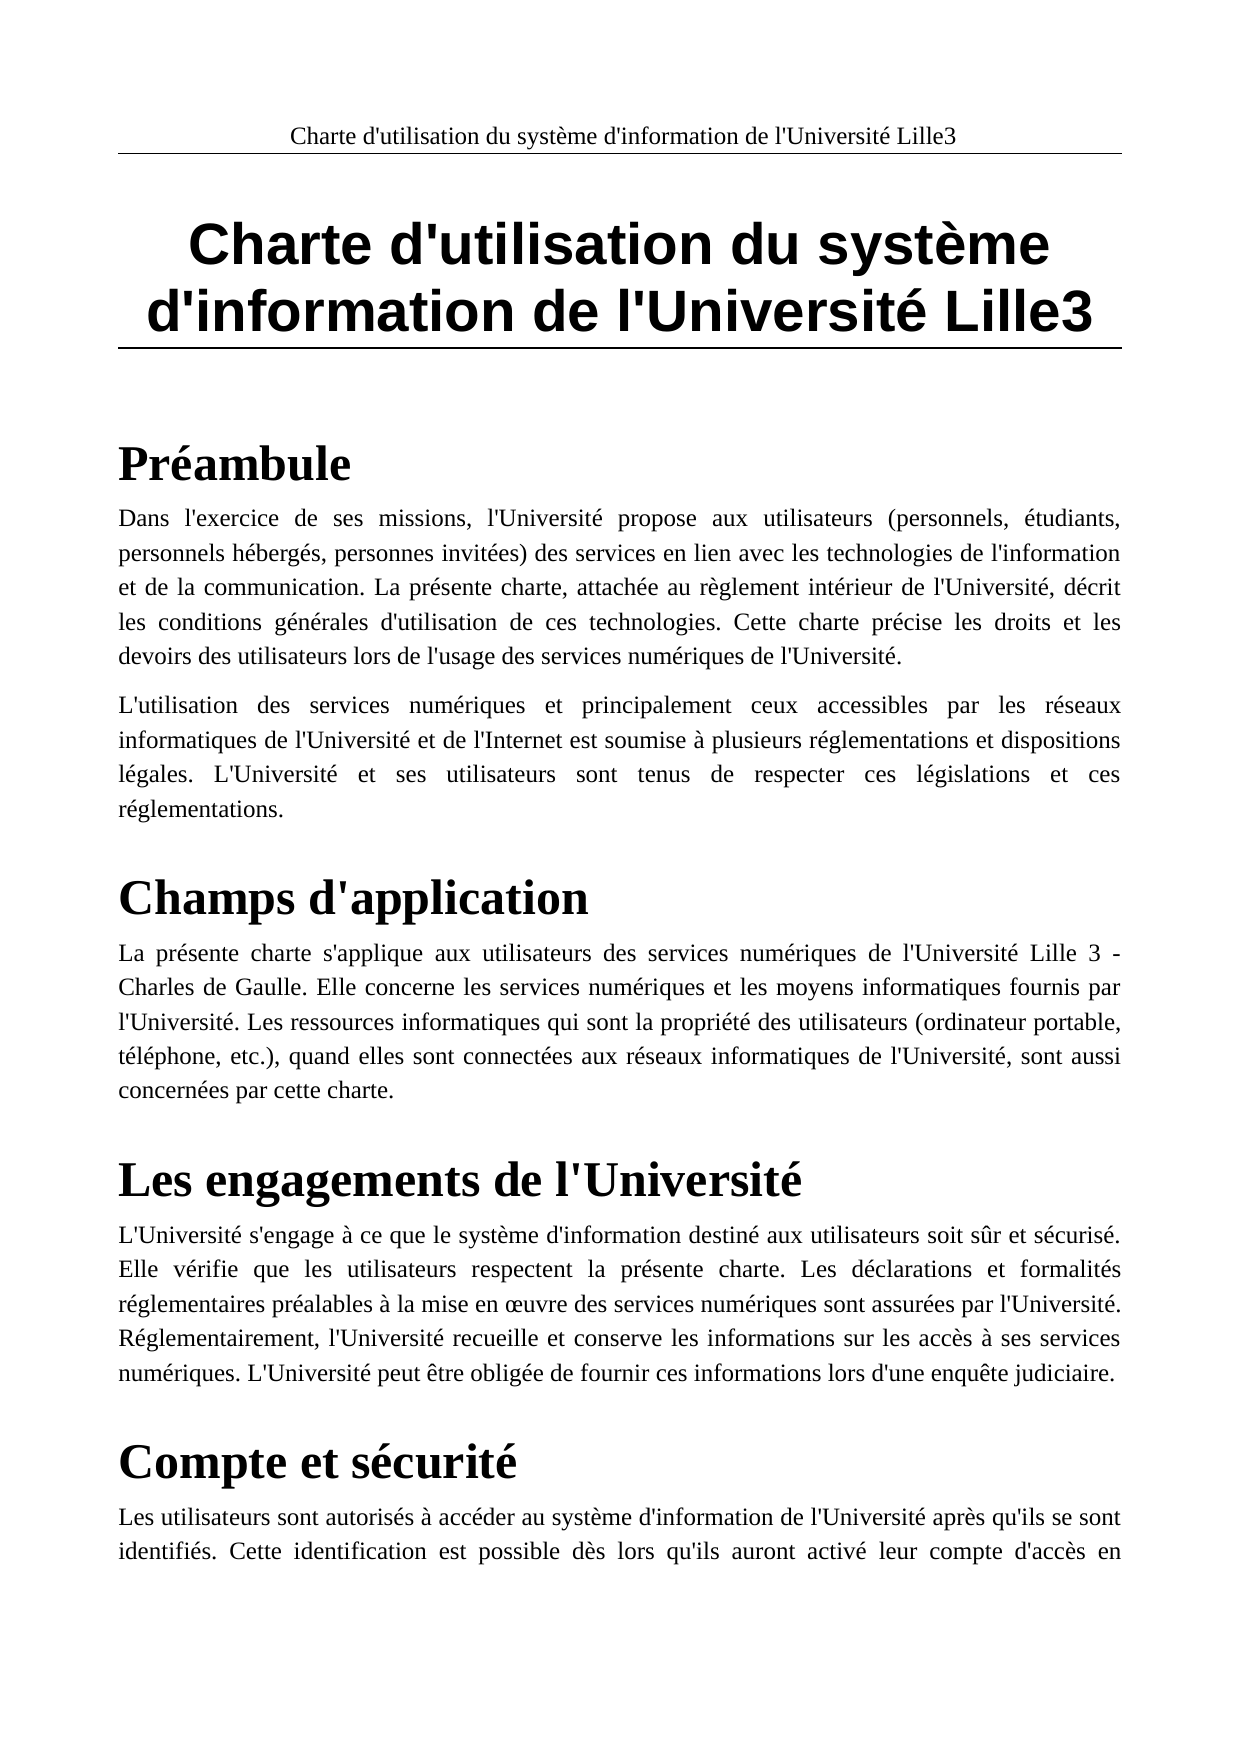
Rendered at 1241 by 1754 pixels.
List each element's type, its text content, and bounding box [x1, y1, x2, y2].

text Les utilisateurs sont autorisés à accéder au système d'information de l'Université après qu'ils se sont identifiés. Cette identification est possible dès lors qu'ils auront activé leur compte d'accès en [118, 1502, 1122, 1565]
text L'Université s'engage à ce que le système d'information destiné aux utilisateurs soit sûr et sécurisé. Elle vérifie que les utilisateurs respectent la présente charte. Les déclarations et formalités réglementaires préalables à la mise en œuvre des services numériques sont assurées par l'Université. Réglementairement, l'Université recueille et conserve les informations sur les accès à ses services numériques. L'Université peut être obligée de fournir ces informations lors d'une enquête judiciaire. [118, 1220, 1122, 1386]
subtitle Champs d'application [118, 868, 1122, 925]
text Dans l'exercice de ses missions, l'Université propose aux utilisateurs (personnels, étudiants, personnels hébergés, personnes invitées) des services en lien avec les technologies de l'information et de la communication. La présente charte, attachée au règlement intérieur de l'Université, décrit les conditions générales d'utilisation de ces technologies. Cette charte précise les droits et les devoirs des utilisateurs lors de l'usage des services numériques de l'Université. [118, 503, 1122, 670]
text La présente charte s'applique aux utilisateurs des services numériques de l'Université Lille 3 - Charles de Gaulle. Elle concerne les services numériques et les moyens informatiques fournis par l'Université. Les ressources informatiques qui sont la propriété des utilisateurs (ordinateur portable, téléphone, etc.), quand elles sont connectées aux réseaux informatiques de l'Université, sont aussi concernées par cette charte. [118, 938, 1122, 1104]
subtitle Préambule [118, 433, 1122, 491]
text L'utilisation des services numériques et principalement ceux accessibles par les réseaux informatiques de l'Université et de l'Internet est soumise à plusieurs réglementations et dispositions légales. L'Université et ses utilisateurs sont tenus de respecter ces législations et ces réglementations. [118, 690, 1122, 822]
subtitle Compte et sécurité [118, 1432, 1122, 1489]
title Charte d'utilisation du système d'information de l'Université Lille3 [118, 207, 1122, 347]
subtitle Les engagements de l'Université [118, 1150, 1122, 1207]
